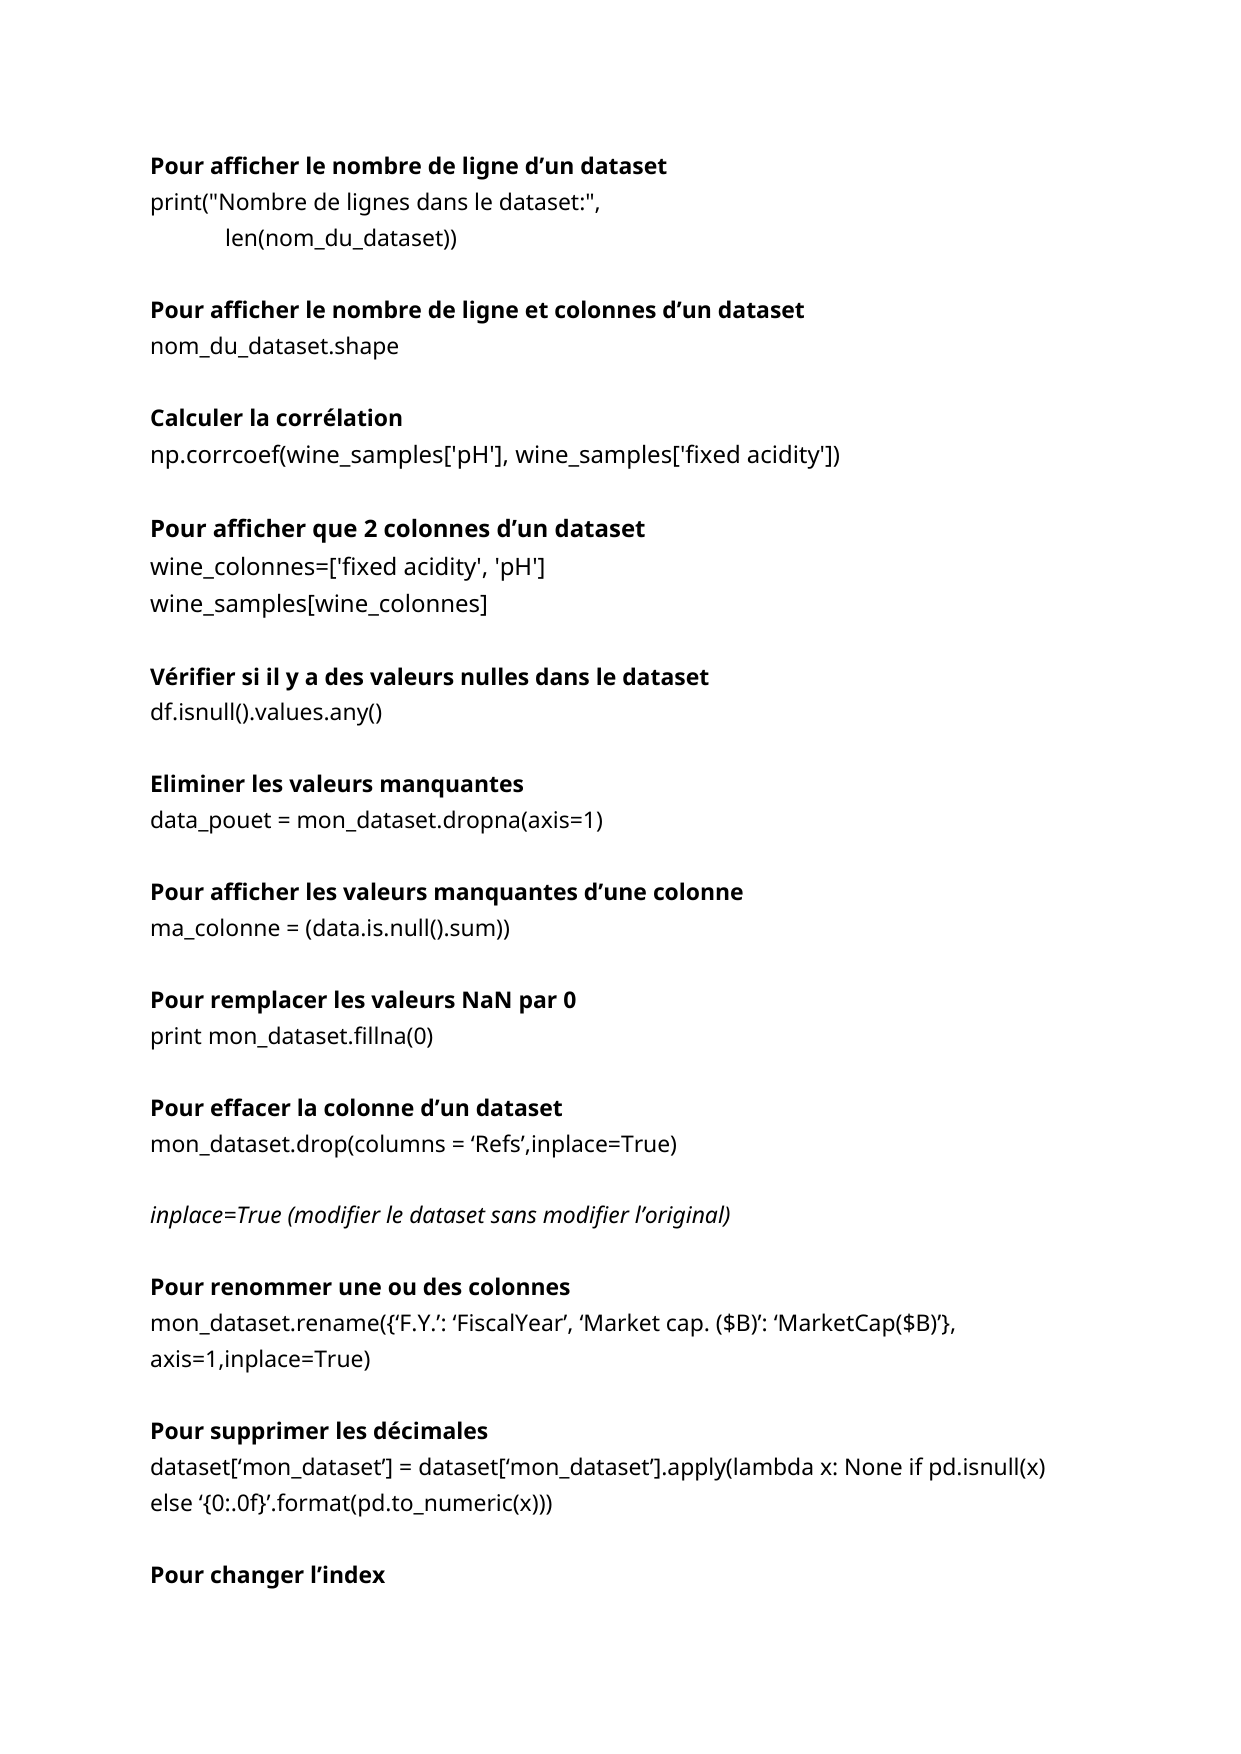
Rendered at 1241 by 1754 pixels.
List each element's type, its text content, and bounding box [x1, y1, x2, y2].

text np.corrcoef(wine_samples['pH'], wine_samples['fixed acidity']) [150, 437, 1090, 470]
text Pour afficher le nombre de ligne et colonnes d’un dataset [150, 294, 1090, 325]
text Pour afficher le nombre de ligne d’un dataset [150, 150, 1090, 181]
text Pour remplacer les valeurs NaN par 0 [150, 984, 1090, 1015]
text wine_colonnes=['fixed acidity', 'pH'] [150, 550, 1090, 582]
text wine_samples[wine_colonnes] [150, 587, 1090, 620]
text Pour effacer la colonne d’un dataset [150, 1092, 1090, 1123]
text Eliminer les valeurs manquantes [150, 768, 1090, 799]
text df.isnull().values.any() [150, 696, 1090, 728]
text inplace=True (modifier le dataset sans modifier l’original) [150, 1199, 1090, 1231]
text Pour renommer une ou des colonnes [150, 1271, 1090, 1303]
text data_pouet = mon_dataset.dropna(axis=1) [150, 804, 1090, 835]
text len(nom_du_dataset)) [150, 222, 1090, 253]
text print mon_dataset.fillna(0) [150, 1020, 1090, 1051]
text Pour changer l’index [150, 1559, 1090, 1590]
text mon_dataset.rename({‘F.Y.’: ‘FiscalYear’, ‘Market cap. ($B)’: ‘MarketCap($B)’}, axis=1,inplace=True) [150, 1307, 1090, 1374]
text ma_colonne = (data.is.null().sum)) [150, 912, 1090, 943]
text Pour afficher que 2 colonnes d’un dataset [150, 512, 1090, 545]
text nom_du_dataset.shape [150, 330, 1090, 361]
text Pour afficher les valeurs manquantes d’une colonne [150, 876, 1090, 907]
text mon_dataset.drop(columns = ‘Refs’,inplace=True) [150, 1128, 1090, 1159]
text Calculer la corrélation [150, 402, 1090, 433]
text Vérifier si il y a des valeurs nulles dans le dataset [150, 660, 1090, 692]
text dataset[‘mon_dataset’] = dataset[‘mon_dataset’].apply(lambda x: None if pd.isnull(x) else ‘{0:.0f}’.format(pd.to_numeric(x))) [150, 1451, 1090, 1518]
text Pour supprimer les décimales [150, 1415, 1090, 1446]
text print("Nombre de lignes dans le dataset:", [150, 186, 1090, 217]
